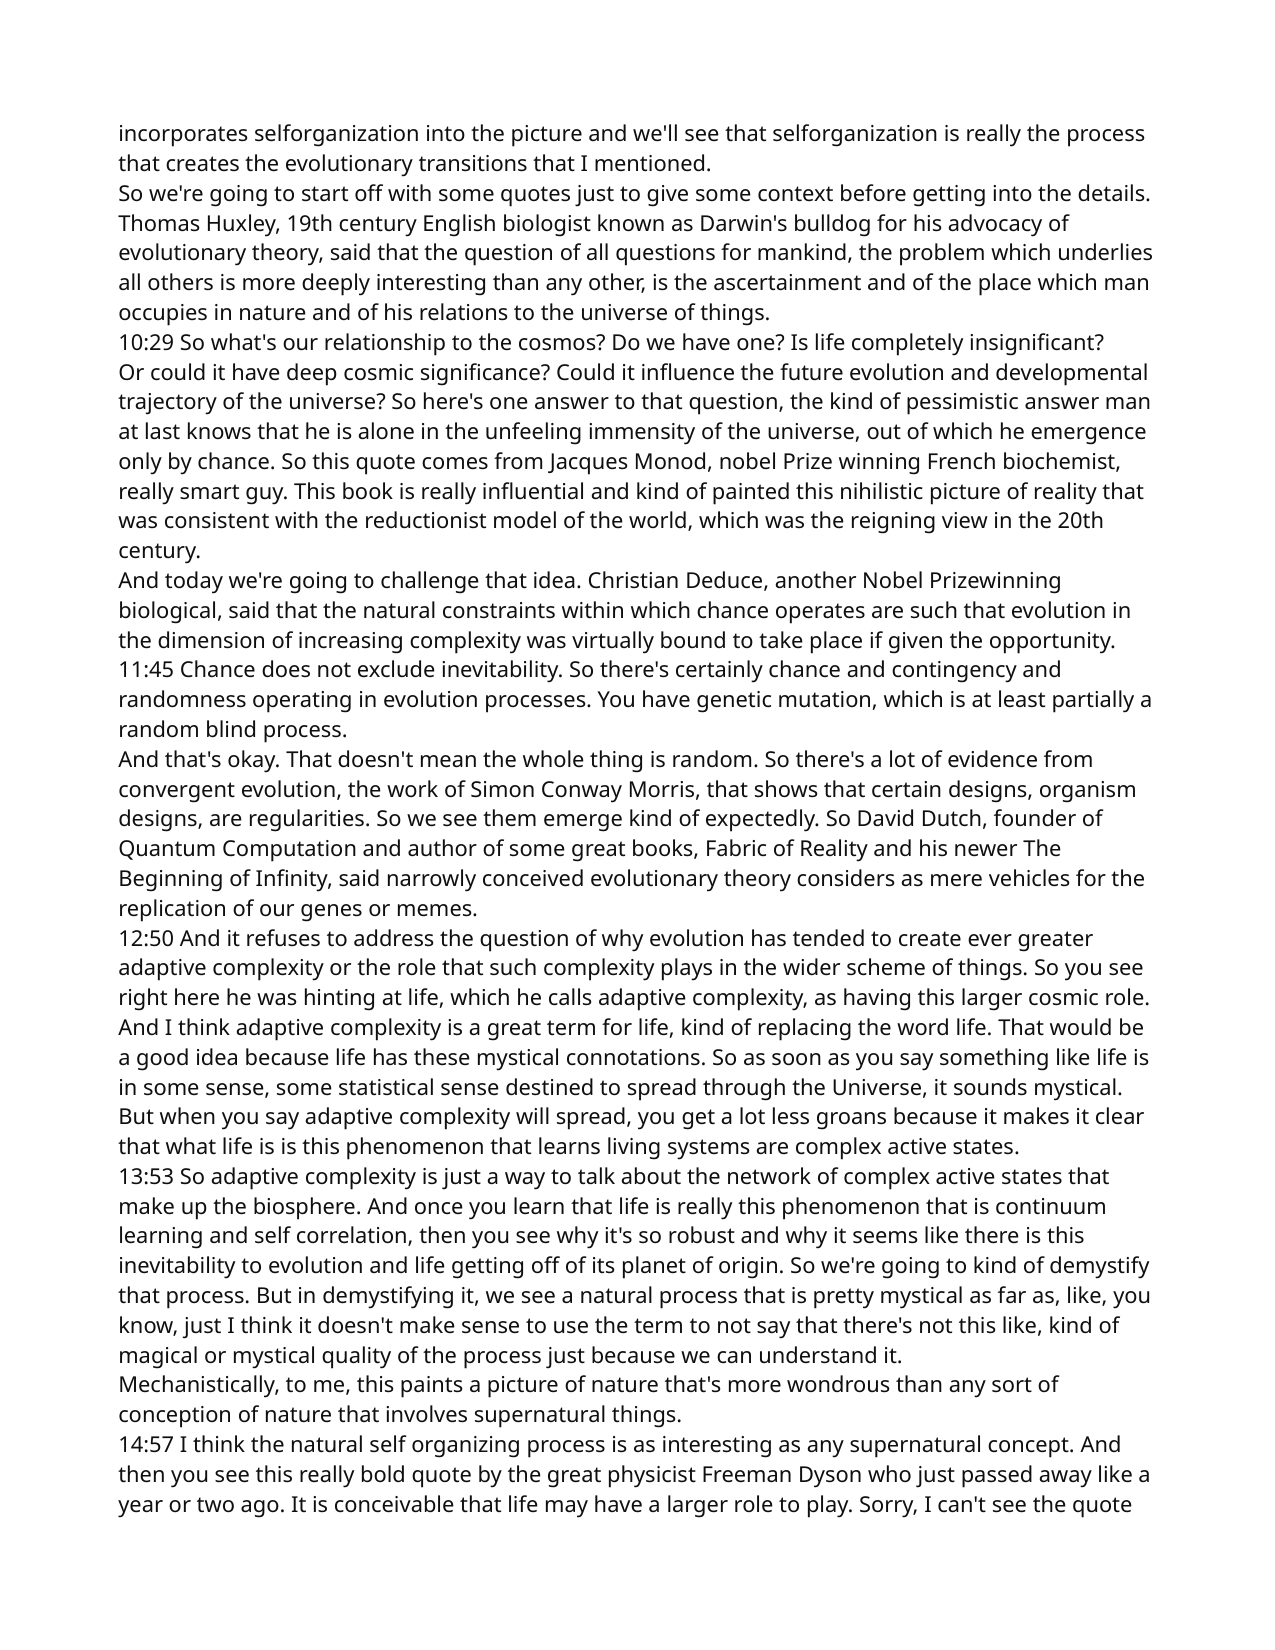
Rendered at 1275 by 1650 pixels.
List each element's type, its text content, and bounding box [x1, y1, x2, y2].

text incorporates selforganization into the picture and we'll see that selforganization is really the process that creates the evolutionary transitions that I mentioned. [118, 118, 1157, 178]
text Mechanistically, to me, this paints a picture of nature that's more wondrous than any sort of conception of nature that involves supernatural things. [118, 1369, 1157, 1429]
text Or could it have deep cosmic significance? Could it influence the future evolution and developmental trajectory of the universe? So here's one answer to that question, the kind of pessimistic answer man at last knows that he is alone in the unfeeling immensity of the universe, out of which he emergence only by chance. So this quote comes from Jacques Monod, nobel Prize winning French biochemist, really smart guy. This book is really influential and kind of painted this nihilistic picture of reality that was consistent with the reductionist model of the world, which was the reigning view in the 20th century. [118, 356, 1157, 565]
text And today we're going to challenge that idea. Christian Deduce, another Nobel Prizewinning biological, said that the natural constraints within which chance operates are such that evolution in the dimension of increasing complexity was virtually bound to take place if given the opportunity. [118, 565, 1157, 654]
text 11:45 Chance does not exclude inevitability. So there's certainly chance and contingency and randomness operating in evolution processes. You have genetic mutation, which is at least partially a random blind process. [118, 654, 1157, 744]
text 14:57 I think the natural self organizing process is as interesting as any supernatural concept. And then you see this really bold quote by the great physicist Freeman Dyson who just passed away like a year or two ago. It is conceivable that life may have a larger role to play. Sorry, I can't see the quote [118, 1429, 1157, 1518]
text So we're going to start off with some quotes just to give some context before getting into the details. Thomas Huxley, 19th century English biologist known as Darwin's bulldog for his advocacy of evolutionary theory, said that the question of all questions for mankind, the problem which underlies all others is more deeply interesting than any other, is the ascertainment and of the place which man occupies in nature and of his relations to the universe of things. [118, 178, 1157, 327]
text 10:29 So what's our relationship to the cosmos? Do we have one? Is life completely insignificant? [118, 327, 1157, 356]
text 13:53 So adaptive complexity is just a way to talk about the network of complex active states that make up the biosphere. And once you learn that life is really this phenomenon that is continuum learning and self correlation, then you see why it's so robust and why it seems like there is this inevitability to evolution and life getting off of its planet of origin. So we're going to kind of demystify that process. But in demystifying it, we see a natural process that is pretty mystical as far as, like, you know, just I think it doesn't make sense to use the term to not say that there's not this like, kind of magical or mystical quality of the process just because we can understand it. [118, 1161, 1157, 1369]
text 12:50 And it refuses to address the question of why evolution has tended to create ever greater adaptive complexity or the role that such complexity plays in the wider scheme of things. So you see right here he was hinting at life, which he calls adaptive complexity, as having this larger cosmic role. And I think adaptive complexity is a great term for life, kind of replacing the word life. That would be a good idea because life has these mystical connotations. So as soon as you say something like life is in some sense, some statistical sense destined to spread through the Universe, it sounds mystical. [118, 922, 1157, 1101]
text And that's okay. That doesn't mean the whole thing is random. So there's a lot of evidence from convergent evolution, the work of Simon Conway Morris, that shows that certain designs, organism designs, are regularities. So we see them emerge kind of expectedly. So David Dutch, founder of Quantum Computation and author of some great books, Fabric of Reality and his newer The Beginning of Infinity, said narrowly conceived evolutionary theory considers as mere vehicles for the replication of our genes or memes. [118, 744, 1157, 922]
text But when you say adaptive complexity will spread, you get a lot less groans because it makes it clear that what life is is this phenomenon that learns living systems are complex active states. [118, 1101, 1157, 1161]
